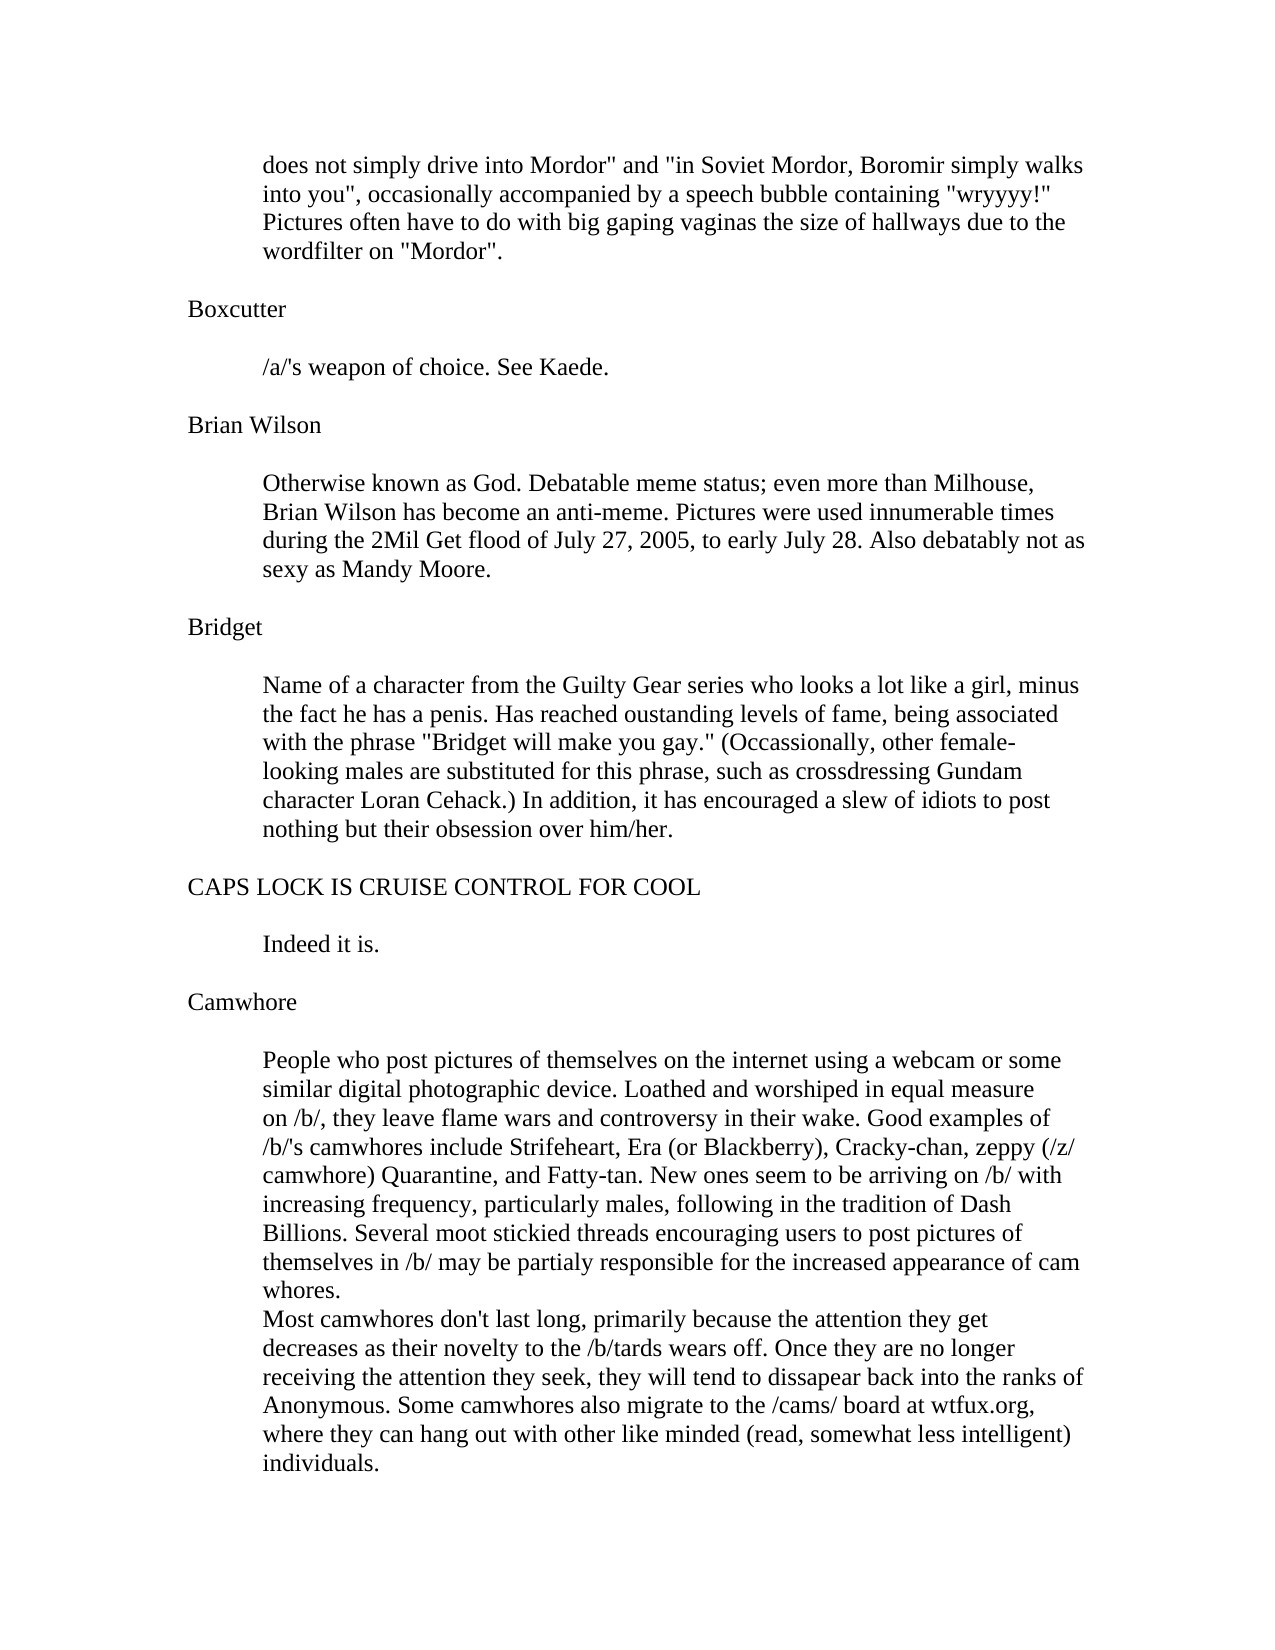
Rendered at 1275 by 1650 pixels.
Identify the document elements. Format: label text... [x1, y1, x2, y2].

text Camwhore [187, 987, 1087, 1016]
text /a/'s weapon of choice. See Kaede. [262, 352, 1087, 381]
text CAPS LOCK IS CRUISE CONTROL FOR COOL [187, 872, 1087, 900]
text Brian Wilson [187, 410, 1087, 439]
text does not simply drive into Mordor" and "in Soviet Mordor, Boromir simply walks into you", occasionally accompanied by a speech bubble containing "wryyyy!" Pictures often have to do with big gaping vaginas the size of hallways due to the wordfilter on "Mordor". [262, 150, 1087, 265]
text Name of a character from the Guilty Gear series who looks a lot like a girl, minus the fact he has a penis. Has reached oustanding levels of fame, being associated with the phrase "Bridget will make you gay." (Occassionally, other female-looking males are substituted for this phrase, such as crossdressing Gundam character Loran Cehack.) In addition, it has encouraged a slew of idiots to post nothing but their obsession over him/her. [262, 670, 1087, 842]
text Boxcutter [187, 294, 1087, 323]
text Indeed it is. [262, 929, 1087, 958]
text Most camwhores don't last long, primarily because the attention they get decreases as their novelty to the /b/tards wears off. Once they are no longer receiving the attention they seek, they will tend to dissapear back into the ranks of Anonymous. Some camwhores also migrate to the /cams/ board at wtfux.org, where they can hang out with other like minded (read, somewhat less intelligent) individuals. [262, 1304, 1087, 1477]
text Otherwise known as God. Debatable meme status; even more than Milhouse, Brian Wilson has become an anti-meme. Pictures were used innumerable times during the 2Mil Get flood of July 27, 2005, to early July 28. Also debatably not as sexy as Mandy Moore. [262, 468, 1087, 583]
text People who post pictures of themselves on the internet using a webcam or some similar digital photographic device. Loathed and worshiped in equal measure on /b/, they leave flame wars and controversy in their wake. Good examples of /b/'s camwhores include Strifeheart, Era (or Blackberry), Cracky-chan, zeppy (/z/ camwhore) Quarantine, and Fatty-tan. New ones seem to be arriving on /b/ with increasing frequency, particularly males, following in the tradition of Dash Billions. Several moot stickied threads encouraging users to post pictures of themselves in /b/ may be partialy responsible for the increased appearance of cam whores. [262, 1045, 1087, 1304]
text Bridget [187, 612, 1087, 641]
